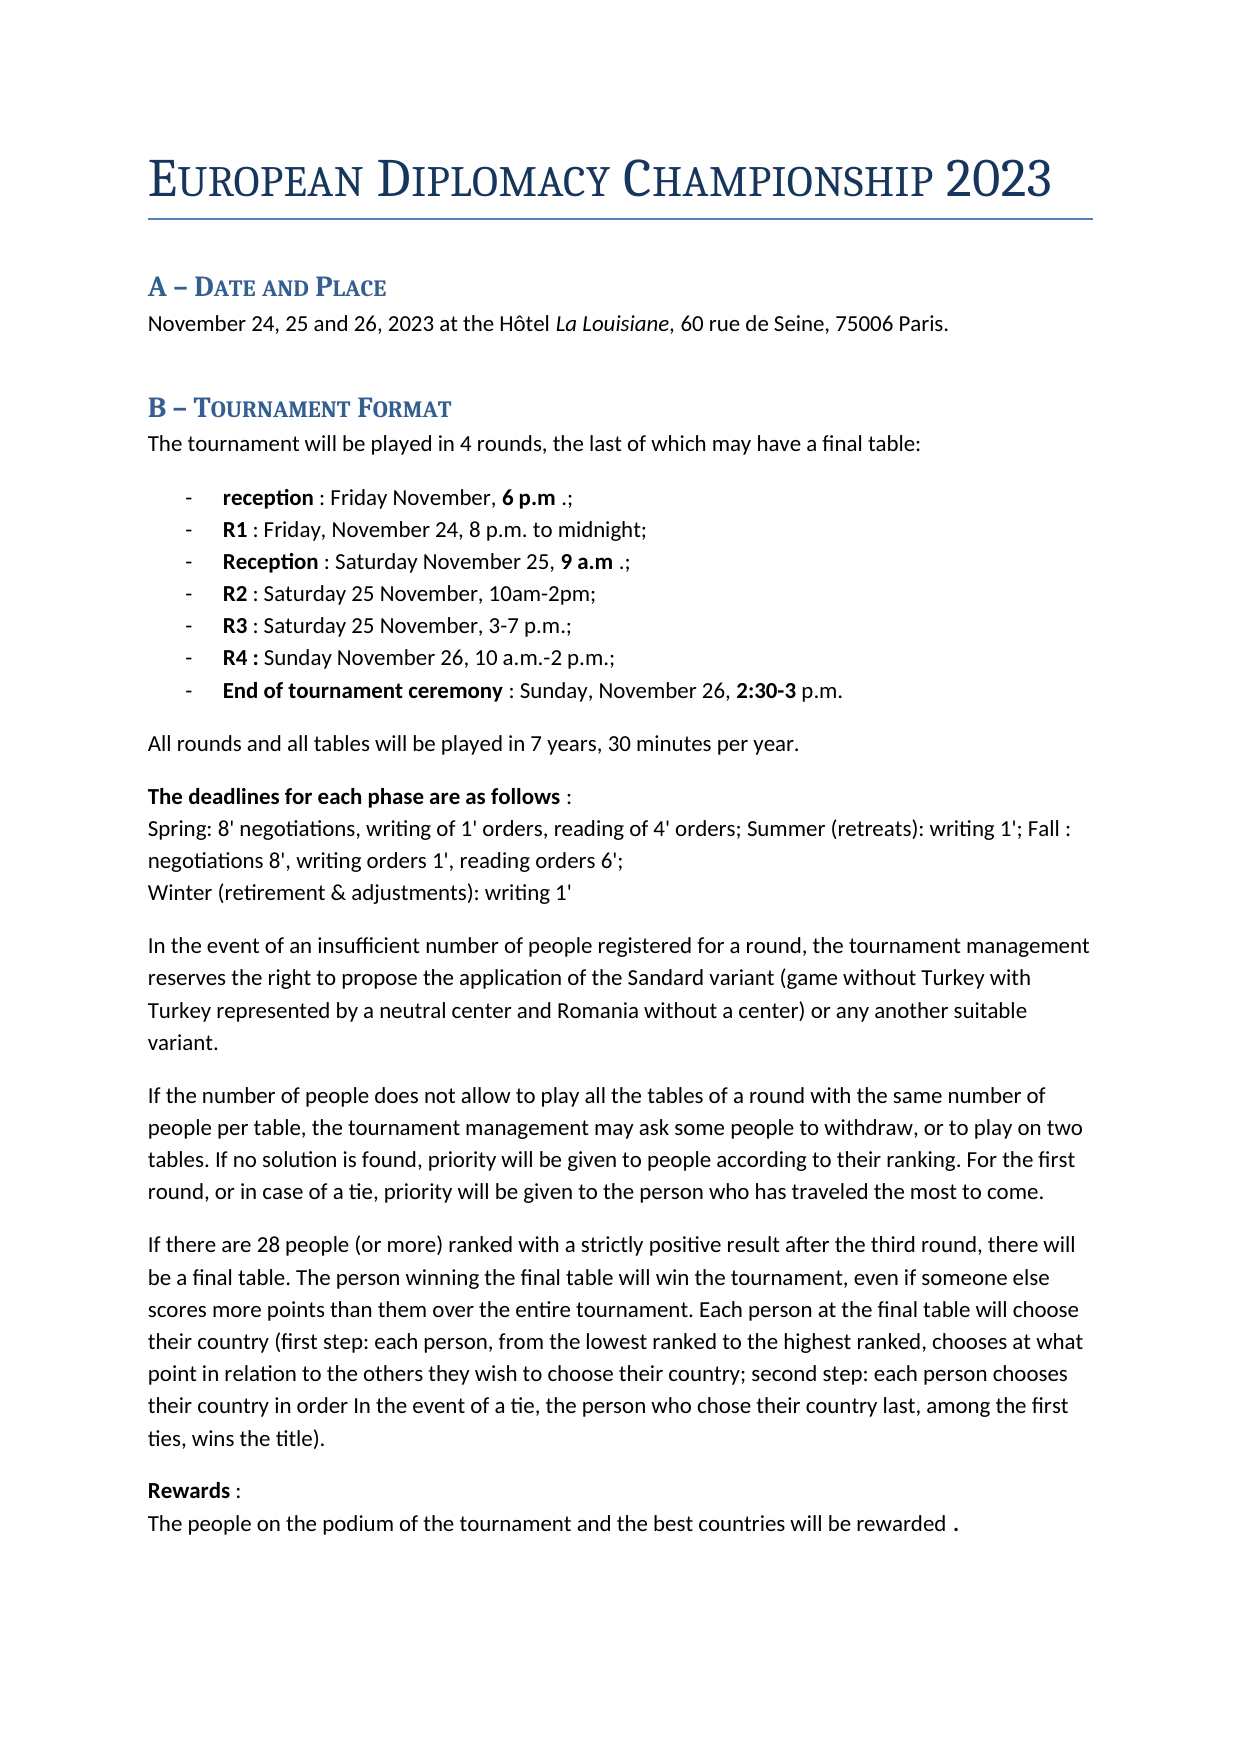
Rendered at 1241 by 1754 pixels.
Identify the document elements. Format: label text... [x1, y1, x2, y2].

text The deadlines for each phase are as follows : Spring: 8' negotiations, writing of 1' orders, reading of 4' orders; Summer (retreats): writing 1'; Fall : negotiations 8', writing orders 1', reading orders 6'; Winter (retirement & adjustments): writing 1' [148, 782, 1093, 906]
text November 24, 25 and 26, 2023 at the Hôtel La Louisiane, 60 rue de Seine, 75006 Paris. [148, 309, 1093, 337]
list R3 : Saturday 25 November, 3-7 p.m.; [185, 611, 1093, 639]
list R2 : Saturday 25 November, 10am-2pm; [185, 579, 1093, 607]
text Rewards : The people on the podium of the tournament and the best countries will be rewarded . [148, 1477, 1093, 1537]
list Reception : Saturday November 25, 9 a.m .; [185, 547, 1093, 575]
list End of tournament ceremony : Sunday, November 26, 2:30-3 p.m. [185, 676, 1093, 704]
text The tournament will be played in 4 rounds, the last of which may have a final table: [148, 429, 1093, 458]
list R4 : Sunday November 26, 10 a.m.-2 p.m.; [185, 643, 1093, 672]
title European Diplomacy Championship 2023 [148, 148, 1093, 218]
subtitle B – Tournament Format [148, 391, 1093, 424]
list reception : Friday November, 6 p.m .; [185, 483, 1093, 511]
text If the number of people does not allow to play all the tables of a round with the same number of people per table, the tournament management may ask some people to withdraw, or to play on two tables. If no solution is found, priority will be given to people according to their ranking. For the first round, or in case of a tie, priority will be given to the person who has traveled the most to come. [148, 1081, 1093, 1206]
text If there are 28 people (or more) ranked with a strictly positive result after the third round, there will be a final table. The person winning the final table will win the tournament, even if someone else scores more points than them over the entire tournament. Each person at the final table will choose their country (first step: each person, from the lowest ranked to the highest ranked, chooses at what point in relation to the others they wish to choose their country; second step: each person chooses their country in order In the event of a tie, the person who chose their country last, among the first ties, wins the title). [148, 1231, 1093, 1452]
text In the event of an insufficient number of people registered for a round, the tournament management reserves the right to propose the application of the Sandard variant (game without Turkey with Turkey represented by a neutral center and Romania without a center) or any another suitable variant. [148, 931, 1093, 1056]
list R1 : Friday, November 24, 8 p.m. to midnight; [185, 515, 1093, 543]
text All rounds and all tables will be played in 7 years, 30 minutes per year. [148, 729, 1093, 757]
subtitle A – Date and Place [148, 270, 1093, 304]
